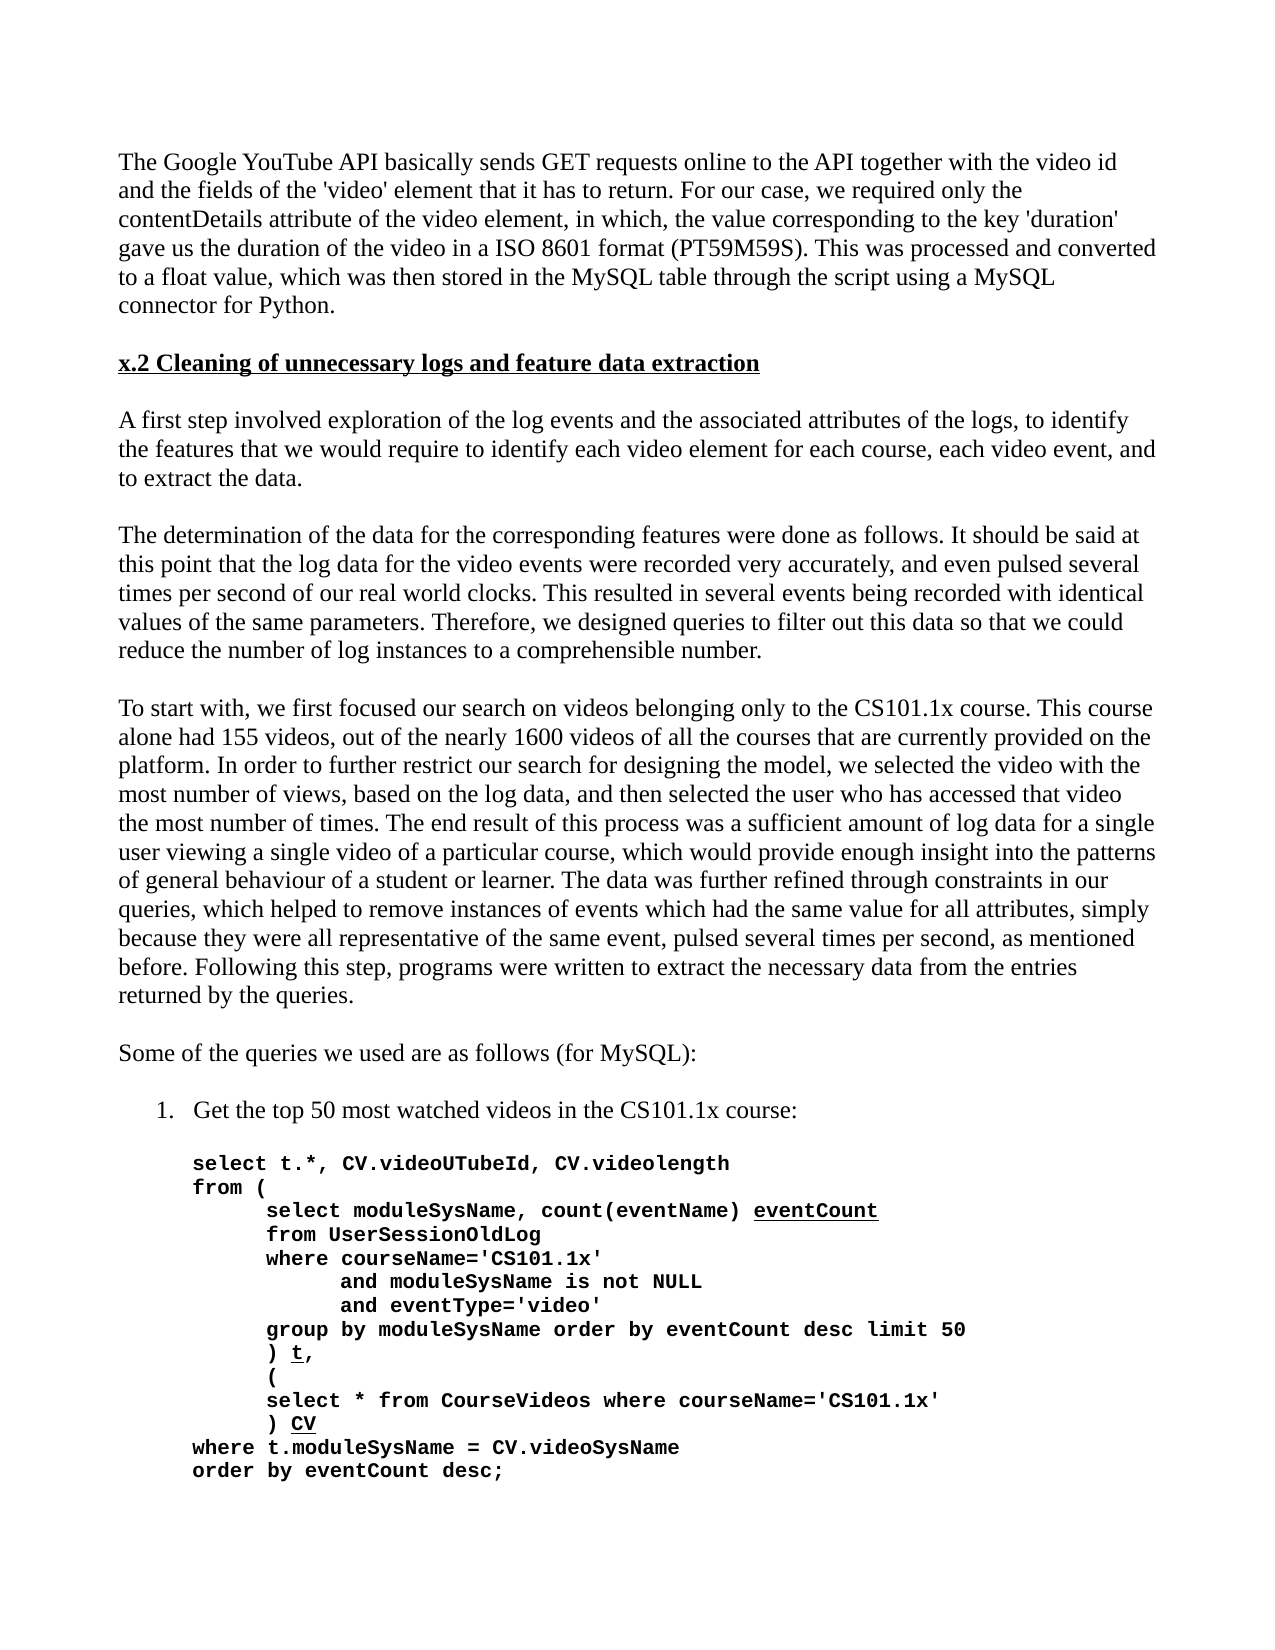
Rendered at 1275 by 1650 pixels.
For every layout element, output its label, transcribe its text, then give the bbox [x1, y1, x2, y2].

text from ( [118, 1177, 1157, 1200]
text where t.moduleSysName = CV.videoSysName [118, 1437, 1157, 1461]
text from UserSessionOldLog [118, 1224, 1157, 1248]
text ) t, [118, 1342, 1157, 1366]
text order by eventCount desc; [118, 1461, 1157, 1484]
text x.2 Cleaning of unnecessary logs and feature data extraction [118, 348, 1157, 377]
text and moduleSysName is not NULL [118, 1271, 1157, 1295]
text select moduleSysName, count(eventName) eventCount [118, 1200, 1157, 1224]
text select * from CourseVideos where courseName='CS101.1x' [118, 1389, 1157, 1413]
text To start with, we first focused our search on videos belonging only to the CS101.1x course. This course alone had 155 videos, out of the nearly 1600 videos of all the courses that are currently provided on the platform. In order to further restrict our search for designing the model, we selected the video with the most number of views, based on the log data, and then selected the user who has accessed that video the most number of times. The end result of this process was a sufficient amount of log data for a single user viewing a single video of a particular course, which would provide enough insight into the patterns of general behaviour of a student or learner. The data was further refined through constraints in our queries, which helped to remove instances of events which had the same value for all attributes, simply because they were all representative of the same event, pulsed several times per second, as mentioned before. Following this step, programs were written to extract the necessary data from the entries returned by the queries. [118, 693, 1157, 1009]
text The determination of the data for the corresponding features were done as follows. It should be said at this point that the log data for the video events were recorded very accurately, and even pulsed several times per second of our real world clocks. This resulted in several events being recorded with identical values of the same parameters. Therefore, we designed queries to filter out this data so that we could reduce the number of log instances to a comprehensible number. [118, 521, 1157, 664]
text ( [118, 1366, 1157, 1389]
text select t.*, CV.videoUTubeId, CV.videolength [118, 1153, 1157, 1177]
list Get the top 50 most watched videos in the CS101.1x course: [156, 1096, 1157, 1124]
text and eventType='video' [118, 1295, 1157, 1319]
text The Google YouTube API basically sends GET requests online to the API together with the video id and the fields of the 'video' element that it has to return. For our case, we required only the contentDetails attribute of the video element, in which, the value corresponding to the key 'duration' gave us the duration of the video in a ISO 8601 format (PT59M59S). This was processed and converted to a float value, which was then stored in the MySQL table through the script using a MySQL connector for Python. [118, 147, 1157, 319]
text Some of the queries we used are as follows (for MySQL): [118, 1038, 1157, 1067]
text ) CV [118, 1413, 1157, 1437]
text A first step involved exploration of the log events and the associated attributes of the logs, to identify the features that we would require to identify each video element for each course, each video event, and to extract the data. [118, 406, 1157, 492]
text where courseName='CS101.1x' [118, 1248, 1157, 1271]
text group by moduleSysName order by eventCount desc limit 50 [118, 1319, 1157, 1342]
